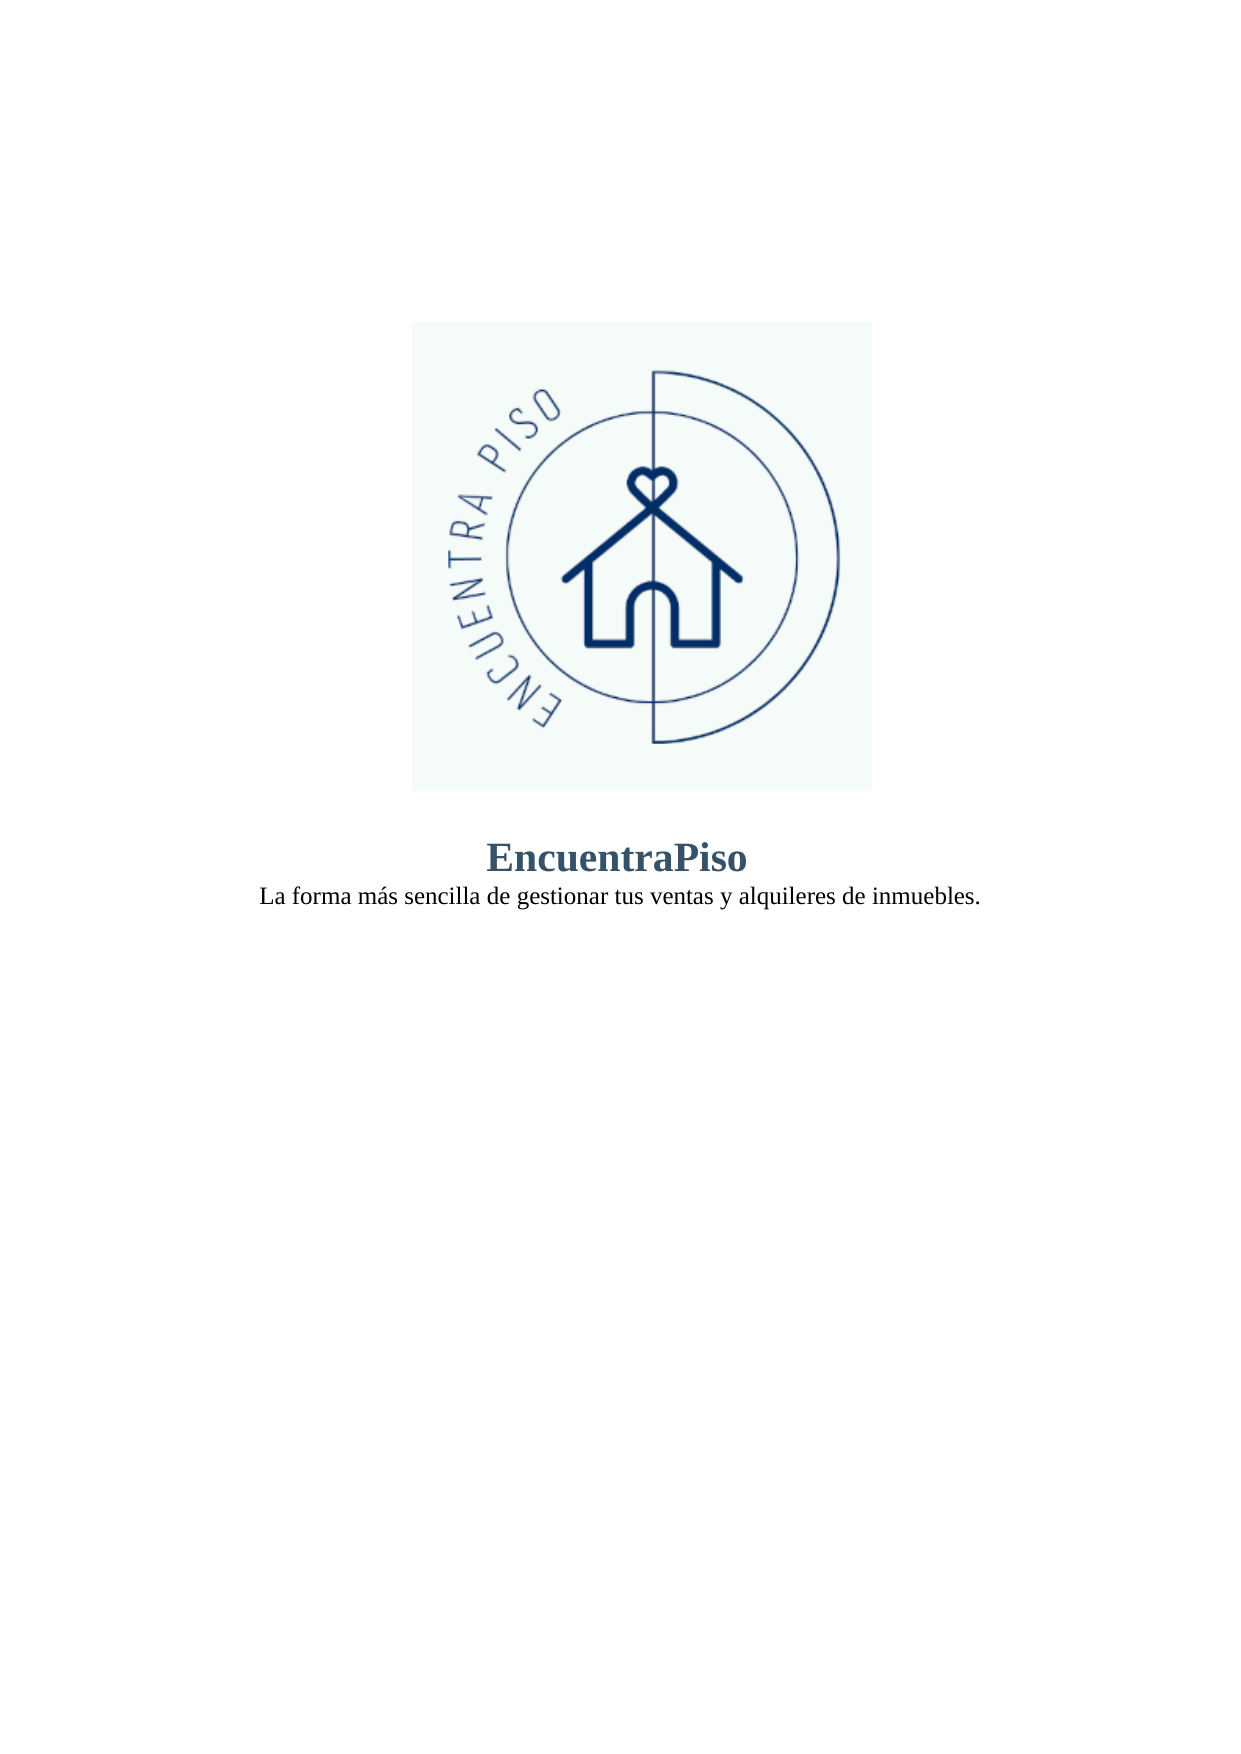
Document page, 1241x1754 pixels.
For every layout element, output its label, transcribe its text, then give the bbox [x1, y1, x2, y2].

picture [411, 322, 873, 791]
text La forma más sencilla de gestionar tus ventas y alquileres de inmuebles. [118, 881, 1122, 909]
text EncuentraPiso [118, 833, 1122, 881]
